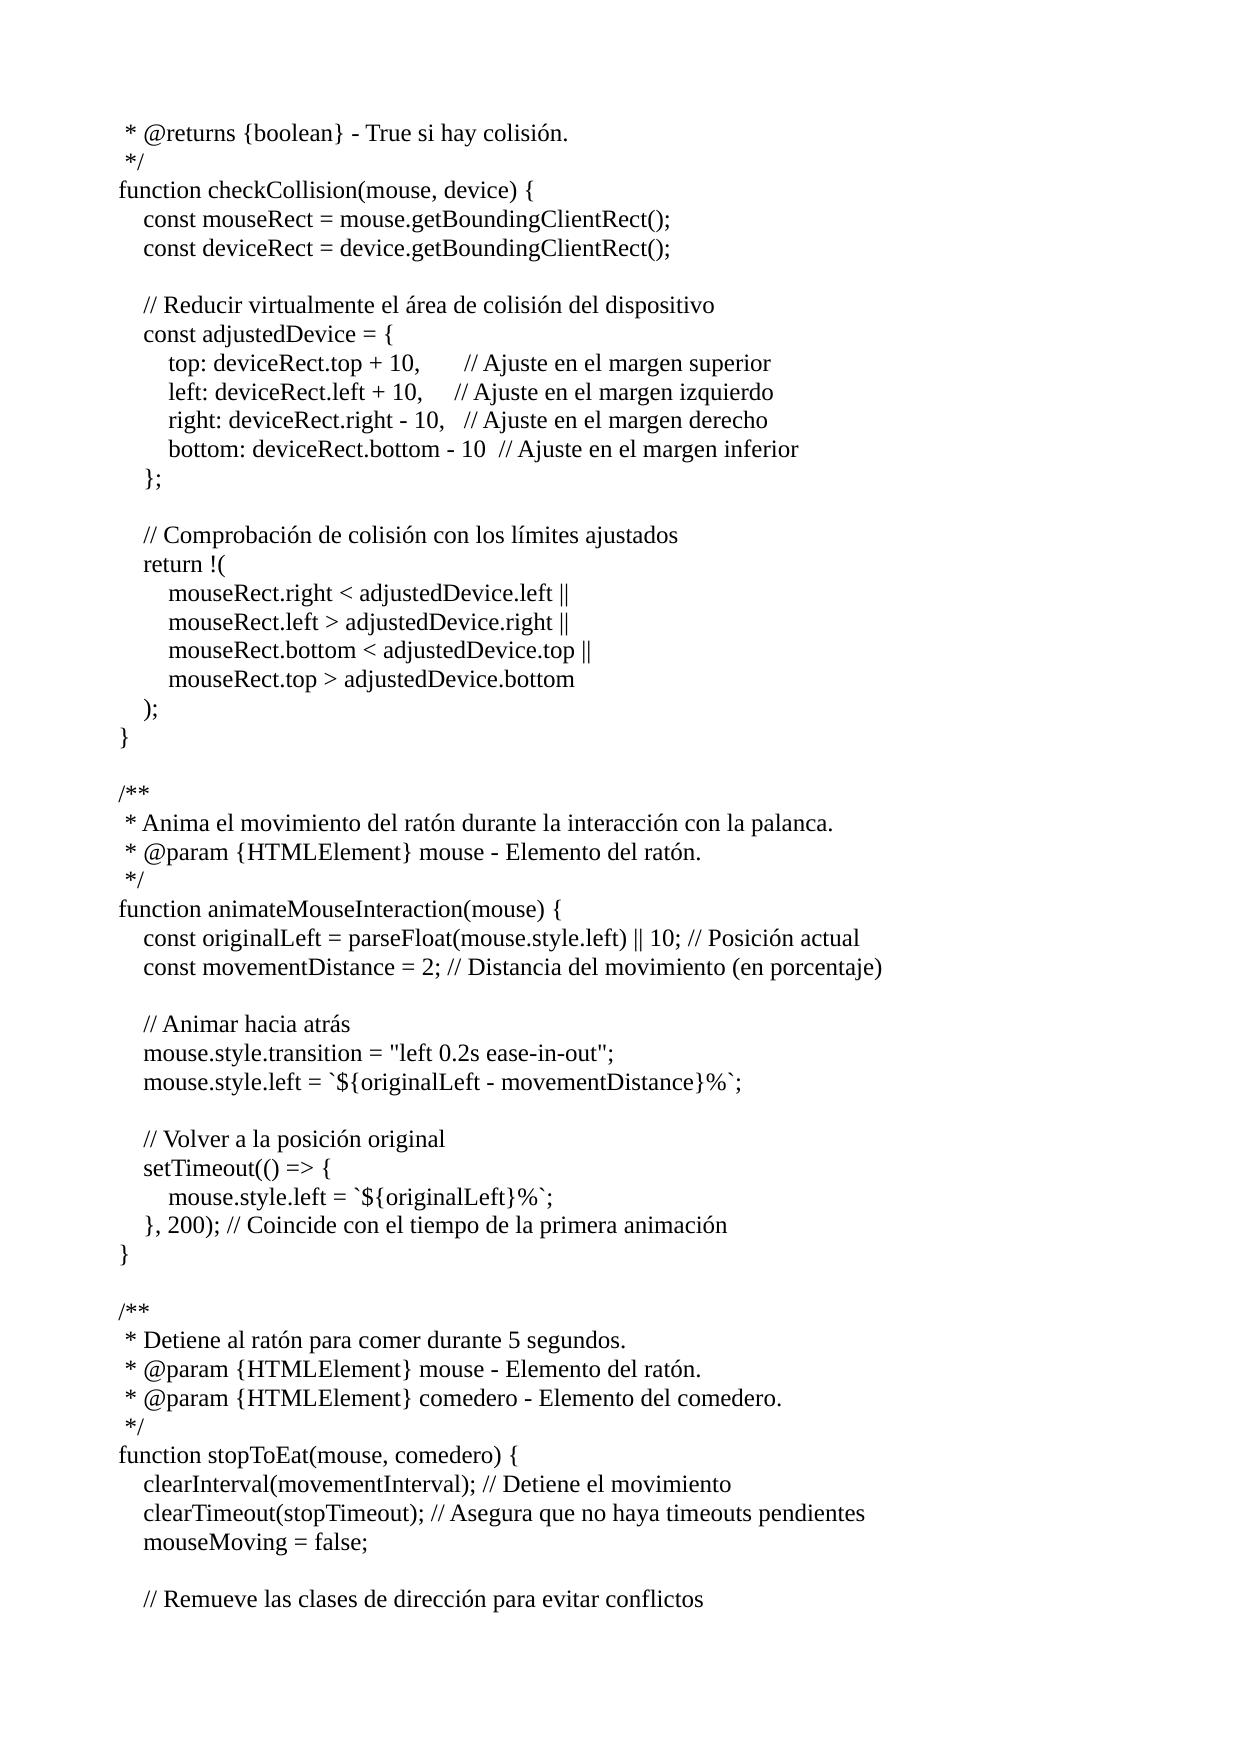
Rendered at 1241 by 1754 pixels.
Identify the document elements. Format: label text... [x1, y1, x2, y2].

text mouseMoving = false; [118, 1527, 1122, 1556]
text * @param {HTMLElement} mouse - Elemento del ratón. [118, 1354, 1122, 1383]
text // Remueve las clases de dirección para evitar conflictos [118, 1584, 1122, 1613]
text */ [118, 1412, 1122, 1441]
text mouseRect.top > adjustedDevice.bottom [118, 664, 1122, 693]
text return !( [118, 549, 1122, 578]
text const deviceRect = device.getBoundingClientRect(); [118, 233, 1122, 262]
text */ [118, 147, 1122, 176]
text }; [118, 463, 1122, 492]
text } [118, 1239, 1122, 1268]
text function stopToEat(mouse, comedero) { [118, 1441, 1122, 1469]
text clearTimeout(stopTimeout); // Asegura que no haya timeouts pendientes [118, 1498, 1122, 1527]
text const mouseRect = mouse.getBoundingClientRect(); [118, 204, 1122, 233]
text /** [118, 779, 1122, 808]
text * Anima el movimiento del ratón durante la interacción con la palanca. [118, 808, 1122, 837]
text * @returns {boolean} - True si hay colisión. [118, 118, 1122, 147]
text // Reducir virtualmente el área de colisión del dispositivo [118, 291, 1122, 319]
text const movementDistance = 2; // Distancia del movimiento (en porcentaje) [118, 952, 1122, 981]
text mouseRect.right < adjustedDevice.left || [118, 578, 1122, 607]
text mouse.style.left = `${originalLeft}%`; [118, 1182, 1122, 1211]
text mouseRect.bottom < adjustedDevice.top || [118, 636, 1122, 664]
text right: deviceRect.right - 10, // Ajuste en el margen derecho [118, 406, 1122, 434]
text // Volver a la posición original [118, 1124, 1122, 1153]
text mouse.style.transition = "left 0.2s ease-in-out"; [118, 1038, 1122, 1067]
text } [118, 722, 1122, 751]
text mouseRect.left > adjustedDevice.right || [118, 607, 1122, 636]
text top: deviceRect.top + 10, // Ajuste en el margen superior [118, 348, 1122, 377]
text // Comprobación de colisión con los límites ajustados [118, 521, 1122, 549]
text clearInterval(movementInterval); // Detiene el movimiento [118, 1469, 1122, 1498]
text * @param {HTMLElement} mouse - Elemento del ratón. [118, 837, 1122, 866]
text */ [118, 866, 1122, 894]
text ); [118, 693, 1122, 722]
text bottom: deviceRect.bottom - 10 // Ajuste en el margen inferior [118, 434, 1122, 463]
text // Animar hacia atrás [118, 1009, 1122, 1038]
text mouse.style.left = `${originalLeft - movementDistance}%`; [118, 1067, 1122, 1096]
text function checkCollision(mouse, device) { [118, 176, 1122, 204]
text function animateMouseInteraction(mouse) { [118, 894, 1122, 923]
text /** [118, 1297, 1122, 1326]
text const adjustedDevice = { [118, 319, 1122, 348]
text * Detiene al ratón para comer durante 5 segundos. [118, 1326, 1122, 1354]
text }, 200); // Coincide con el tiempo de la primera animación [118, 1211, 1122, 1239]
text setTimeout(() => { [118, 1153, 1122, 1182]
text * @param {HTMLElement} comedero - Elemento del comedero. [118, 1383, 1122, 1412]
text const originalLeft = parseFloat(mouse.style.left) || 10; // Posición actual [118, 923, 1122, 952]
text left: deviceRect.left + 10, // Ajuste en el margen izquierdo [118, 377, 1122, 406]
